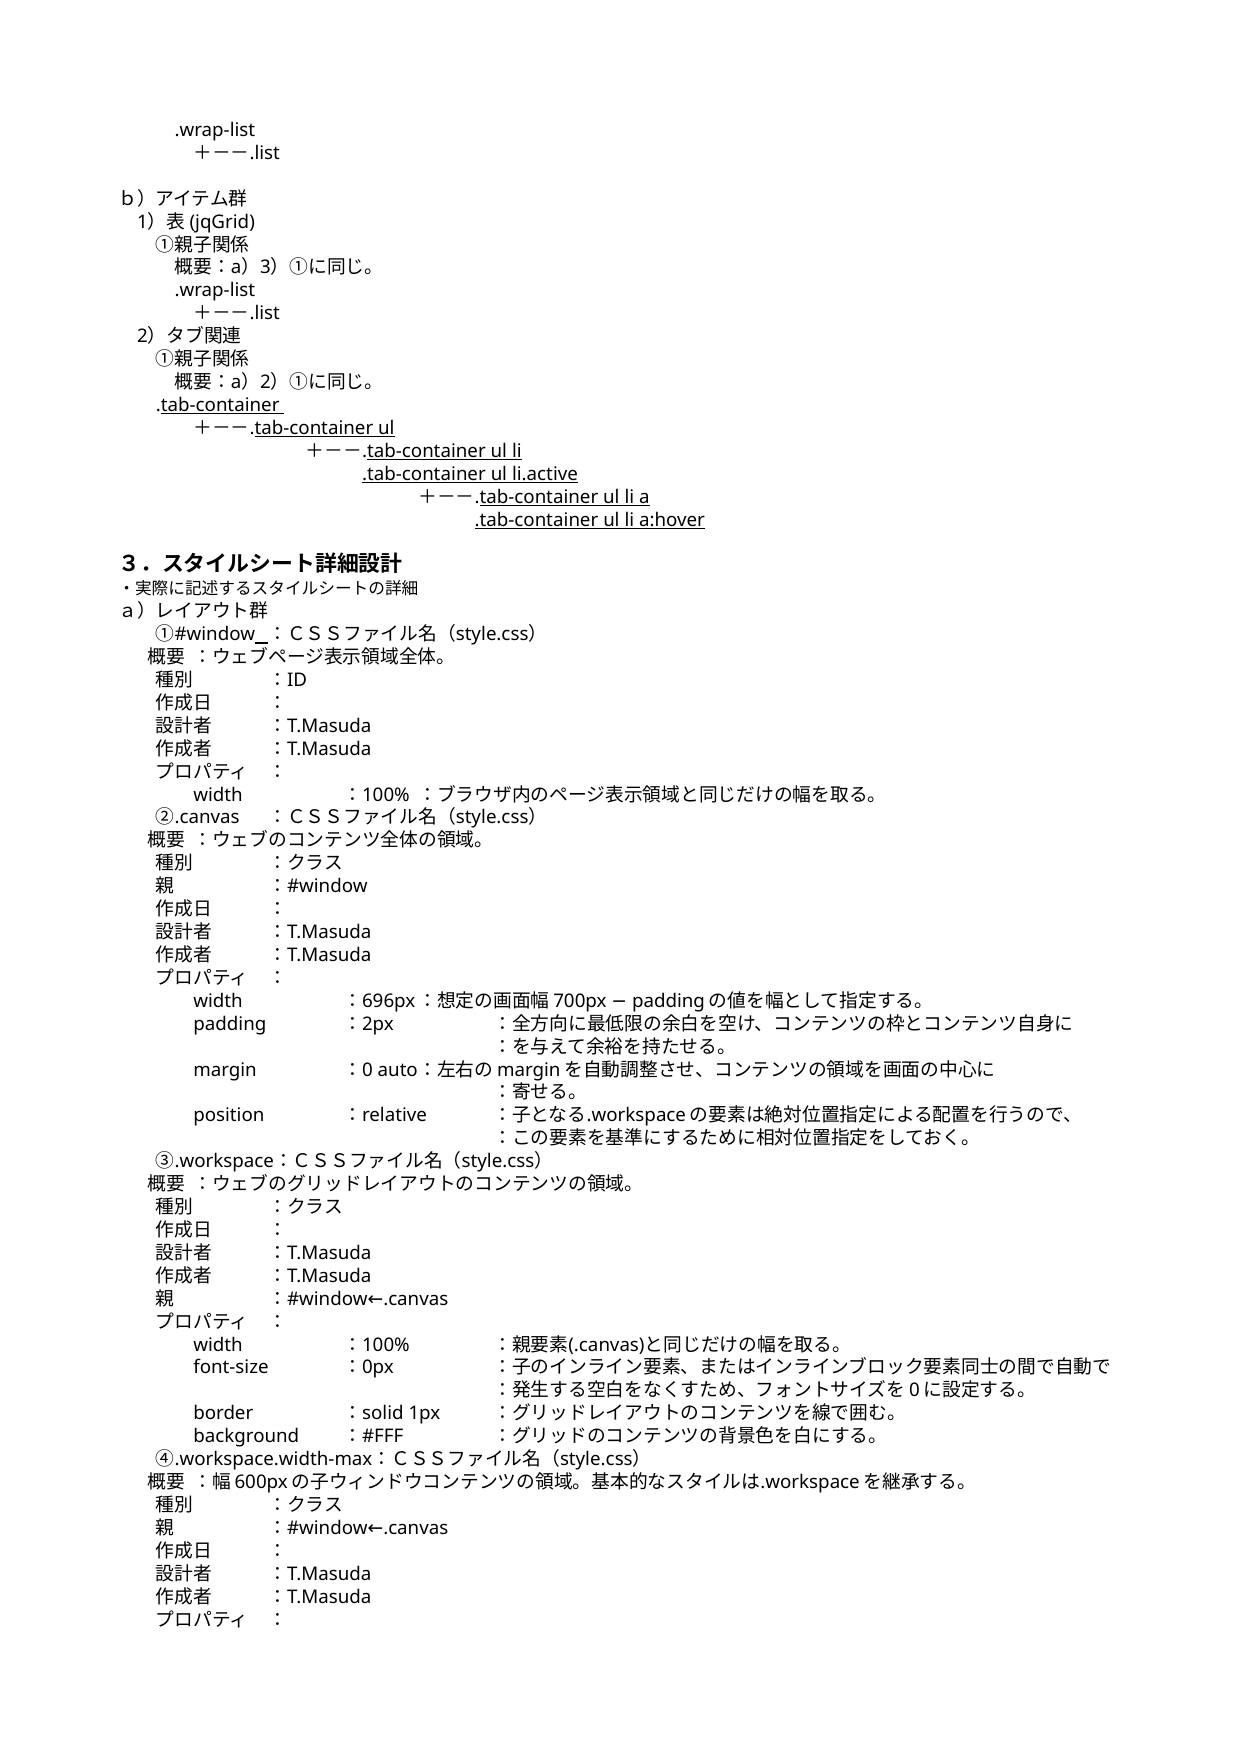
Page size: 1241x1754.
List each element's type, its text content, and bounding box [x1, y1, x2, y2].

text .wrap-list [118, 118, 1122, 141]
text ａ）レイアウト群 [118, 599, 1122, 622]
text 設計者 ：T.Masuda [118, 1562, 1122, 1585]
text 親 ：#window←.canvas [118, 1516, 1122, 1539]
text 種別 ：クラス [118, 1195, 1122, 1218]
text 概要：a）3）①に同じ。 [118, 256, 1122, 278]
text width ：696px ：想定の画面幅700px − paddingの値を幅として指定する。 [118, 989, 1122, 1012]
text 作成日 ： [118, 691, 1122, 714]
text 作成者 ：T.Masuda [118, 1585, 1122, 1608]
text ①親子関係 [118, 347, 1122, 370]
text 作成日 ： [118, 1218, 1122, 1241]
text border ：solid 1px ：グリッドレイアウトのコンテンツを線で囲む。 [118, 1401, 1122, 1424]
text 作成者 ：T.Masuda [118, 1264, 1122, 1287]
text 概要：a）2）①に同じ。 [118, 370, 1122, 393]
text 1）表 (jqGrid) [118, 210, 1122, 233]
text ②.canvas ：ＣＳＳファイル名（style.css） [118, 806, 1122, 828]
text margin ：0 auto ：左右のmarginを自動調整させ、コンテンツの領域を画面の中心に [118, 1058, 1122, 1081]
text ＋－－.list [118, 141, 1122, 164]
text プロパティ ： [118, 966, 1122, 989]
text ：発生する空白をなくすため、フォントサイズを0に設定する。 [118, 1378, 1122, 1401]
text font-size ：0px ：子のインライン要素、またはインラインブロック要素同士の間で自動で [118, 1356, 1122, 1378]
text width ：100% ：親要素(.canvas)と同じだけの幅を取る。 [118, 1333, 1122, 1356]
text ３．スタイルシート詳細設計 [118, 553, 1122, 576]
text width ：100% ：ブラウザ内のページ表示領域と同じだけの幅を取る。 [118, 783, 1122, 806]
text 設計者 ：T.Masuda [118, 920, 1122, 943]
text .tab-container ul li.active [118, 462, 1122, 485]
text 作成日 ： [118, 1539, 1122, 1562]
text ：寄せる。 [118, 1081, 1122, 1103]
text padding ：2px ：全方向に最低限の余白を空け、コンテンツの枠とコンテンツ自身に [118, 1012, 1122, 1035]
text ・実際に記述するスタイルシートの詳細 [118, 576, 1122, 599]
text ＋－－.list [118, 301, 1122, 324]
text ①親子関係 [118, 233, 1122, 256]
text 作成者 ：T.Masuda [118, 943, 1122, 966]
text プロパティ ： [118, 1310, 1122, 1333]
text 種別 ：ID [118, 668, 1122, 691]
text ：この要素を基準にするために相対位置指定をしておく。 [118, 1126, 1122, 1149]
text .tab-container [118, 393, 1122, 416]
text プロパティ ： [118, 760, 1122, 783]
text 作成者 ：T.Masuda [118, 737, 1122, 760]
text 作成日 ： [118, 897, 1122, 920]
text ：を与えて余裕を持たせる。 [118, 1035, 1122, 1058]
text .wrap-list [118, 278, 1122, 301]
text position ：relative ：子となる.workspaceの要素は絶対位置指定による配置を行うので、 [118, 1103, 1122, 1126]
text 親 ：#window←.canvas [118, 1287, 1122, 1310]
text 概要 ：ウェブのコンテンツ全体の領域。 [118, 828, 1122, 851]
text 概要 ：ウェブページ表示領域全体。 [118, 645, 1122, 668]
text 設計者 ：T.Masuda [118, 714, 1122, 737]
text 設計者 ：T.Masuda [118, 1241, 1122, 1264]
text ①#window ：ＣＳＳファイル名（style.css） [118, 622, 1122, 645]
text 2）タブ関連 [118, 324, 1122, 347]
text .tab-container ul li a:hover [118, 508, 1122, 531]
text 概要 ：幅600pxの子ウィンドウコンテンツの領域。基本的なスタイルは.workspaceを継承する。 [118, 1470, 1122, 1493]
text ③.workspace：ＣＳＳファイル名（style.css） [118, 1149, 1122, 1172]
text ＋－－.tab-container ul li a [118, 485, 1122, 508]
text ＋－－.tab-container ul li [118, 439, 1122, 462]
text 種別 ：クラス [118, 851, 1122, 874]
text ④.workspace.width-max：ＣＳＳファイル名（style.css） [118, 1447, 1122, 1470]
text ＋－－.tab-container ul [118, 416, 1122, 439]
text 種別 ：クラス [118, 1493, 1122, 1516]
text 概要 ：ウェブのグリッドレイアウトのコンテンツの領域。 [118, 1172, 1122, 1195]
text ｂ）アイテム群 [118, 187, 1122, 210]
text background ：#FFF ：グリッドのコンテンツの背景色を白にする。 [118, 1424, 1122, 1447]
text 親 ：#window [118, 874, 1122, 897]
text プロパティ ： [118, 1608, 1122, 1631]
